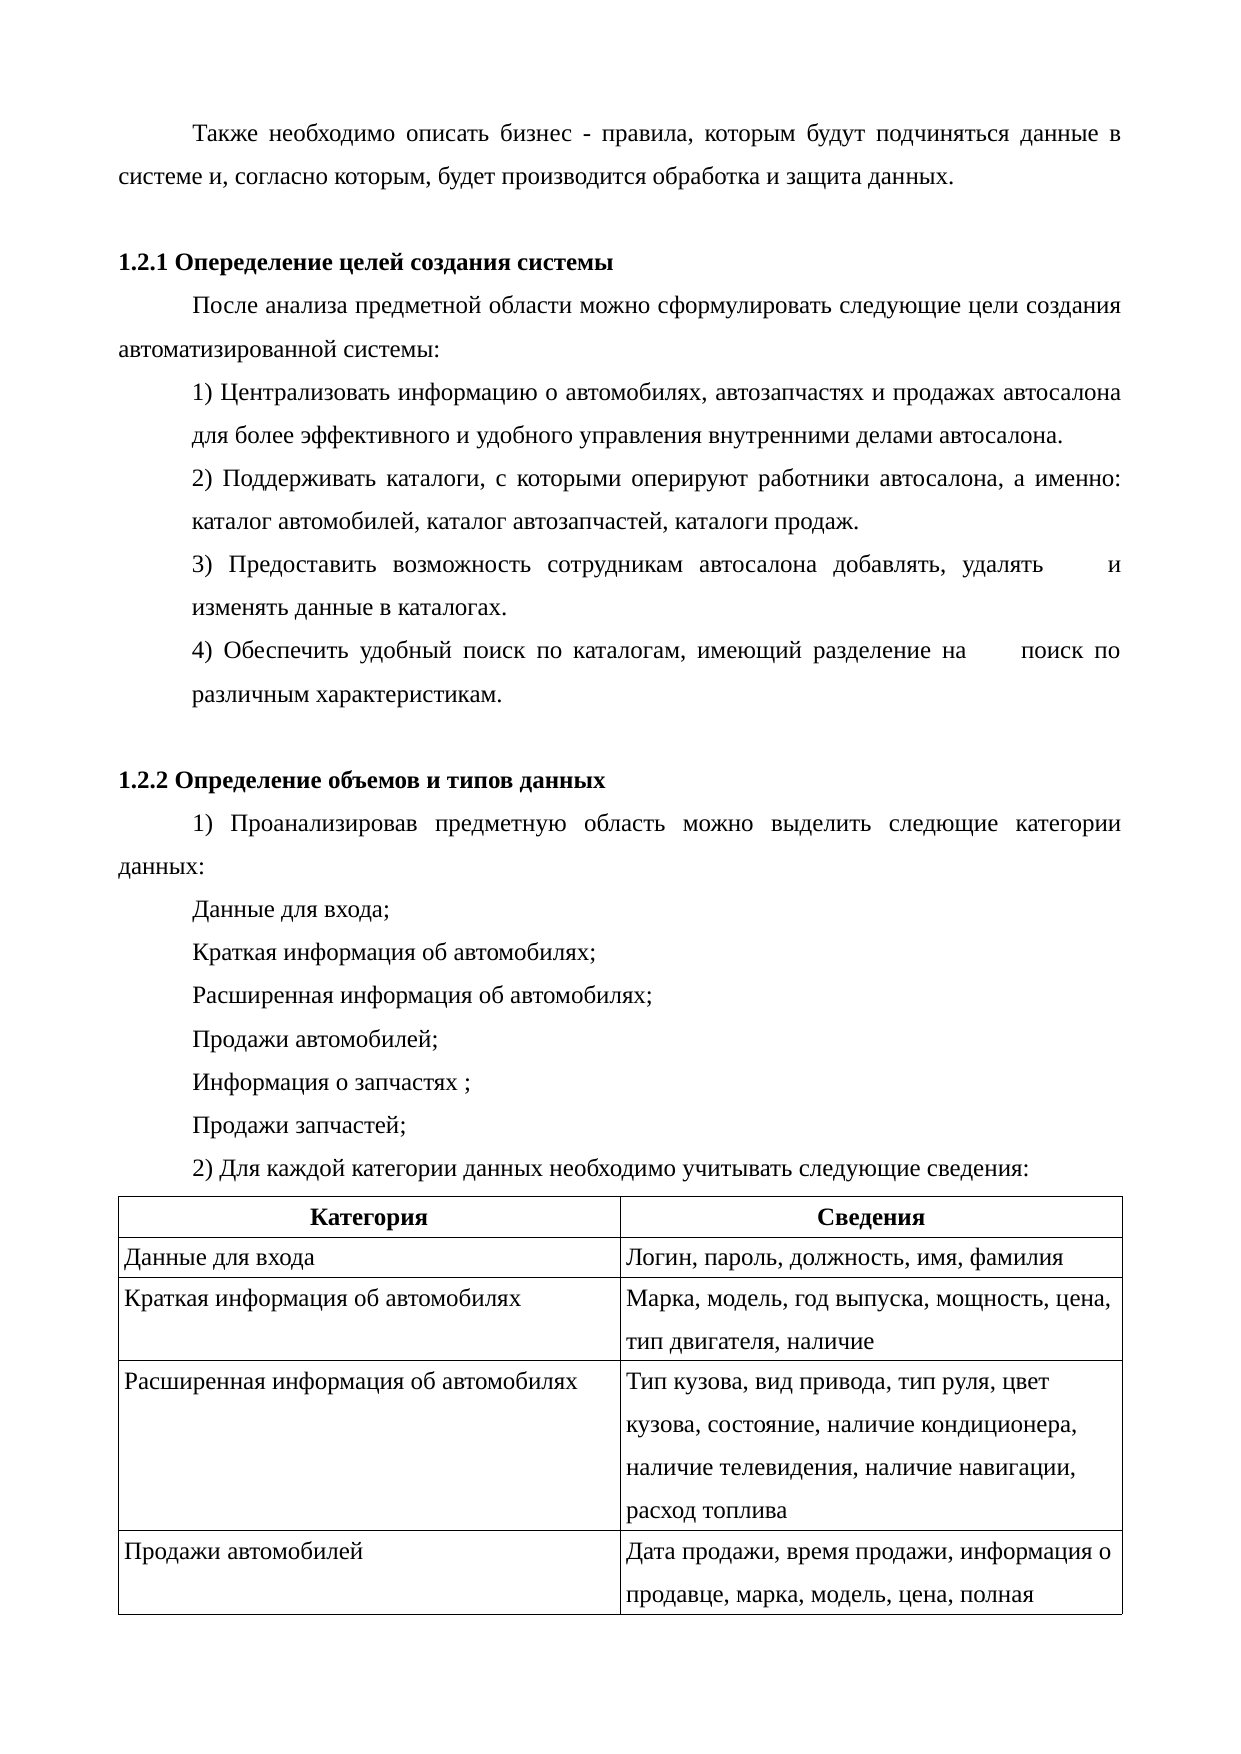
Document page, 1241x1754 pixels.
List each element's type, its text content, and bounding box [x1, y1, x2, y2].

text Продажи автомобилей; [118, 1024, 1122, 1052]
table_cell Продажи автомобилей [119, 1531, 620, 1613]
text Также необходимо описать бизнес - правила, которым будут подчиняться данные в системе и, согласно которым, будет производится обработка и защита данных. [118, 118, 1122, 190]
table_header Категория [119, 1197, 620, 1237]
text 4) Обеспечить удобный поиск по каталогам, имеющий разделение на поиск по различным характеристикам. [192, 636, 1122, 707]
text 1) Проанализировав предметную область можно выделить следющие категории данных: [118, 808, 1122, 880]
text 2) Поддерживать каталоги, с которыми оперируют работники автосалона, а именно: каталог автомобилей, каталог автозапчастей, каталоги продаж. [192, 463, 1122, 535]
text Данные для входа; [118, 894, 1122, 923]
table_cell Дата продажи, время продажи, информация о продавце, марка, модель, цена, полная [621, 1531, 1122, 1613]
text Продажи запчастей; [118, 1110, 1122, 1139]
text После анализа предметной области можно сформулировать следующие цели создания автоматизированной системы: [118, 291, 1122, 362]
text Краткая информация об автомобилях; [118, 937, 1122, 966]
text 2) Для каждой категории данных необходимо учитывать следующие сведения: [118, 1153, 1122, 1182]
text Расширенная информация об автомобилях; [118, 981, 1122, 1009]
table_cell Логин, пароль, должность, имя, фамилия [621, 1238, 1122, 1277]
table_header Сведения [621, 1197, 1122, 1237]
subtitle 1.2.2 Определение объемов и типов данных [118, 765, 1122, 794]
text Информация о запчастях ; [118, 1067, 1122, 1096]
text 3) Предоставить возможность сотрудникам автосалона добавлять, удалять и изменять данные в каталогах. [192, 549, 1122, 621]
table_cell Расширенная информация об автомобилях [119, 1361, 620, 1530]
table_cell Краткая информация об автомобилях [119, 1278, 620, 1360]
table_cell Данные для входа [119, 1238, 620, 1277]
text 1) Централизовать информацию о автомобилях, автозапчастях и продажах автосалона для более эффективного и удобного управления внутренними делами автосалона. [192, 377, 1122, 449]
table_cell Тип кузова, вид привода, тип руля, цвет кузова, состояние, наличие кондиционера, наличие телевидения, наличие навигации, расход топлива [621, 1361, 1122, 1530]
table_cell Марка, модель, год выпуска, мощность, цена, тип двигателя, наличие [621, 1278, 1122, 1360]
subtitle 1.2.1 Опеределение целей создания системы [118, 247, 1122, 276]
